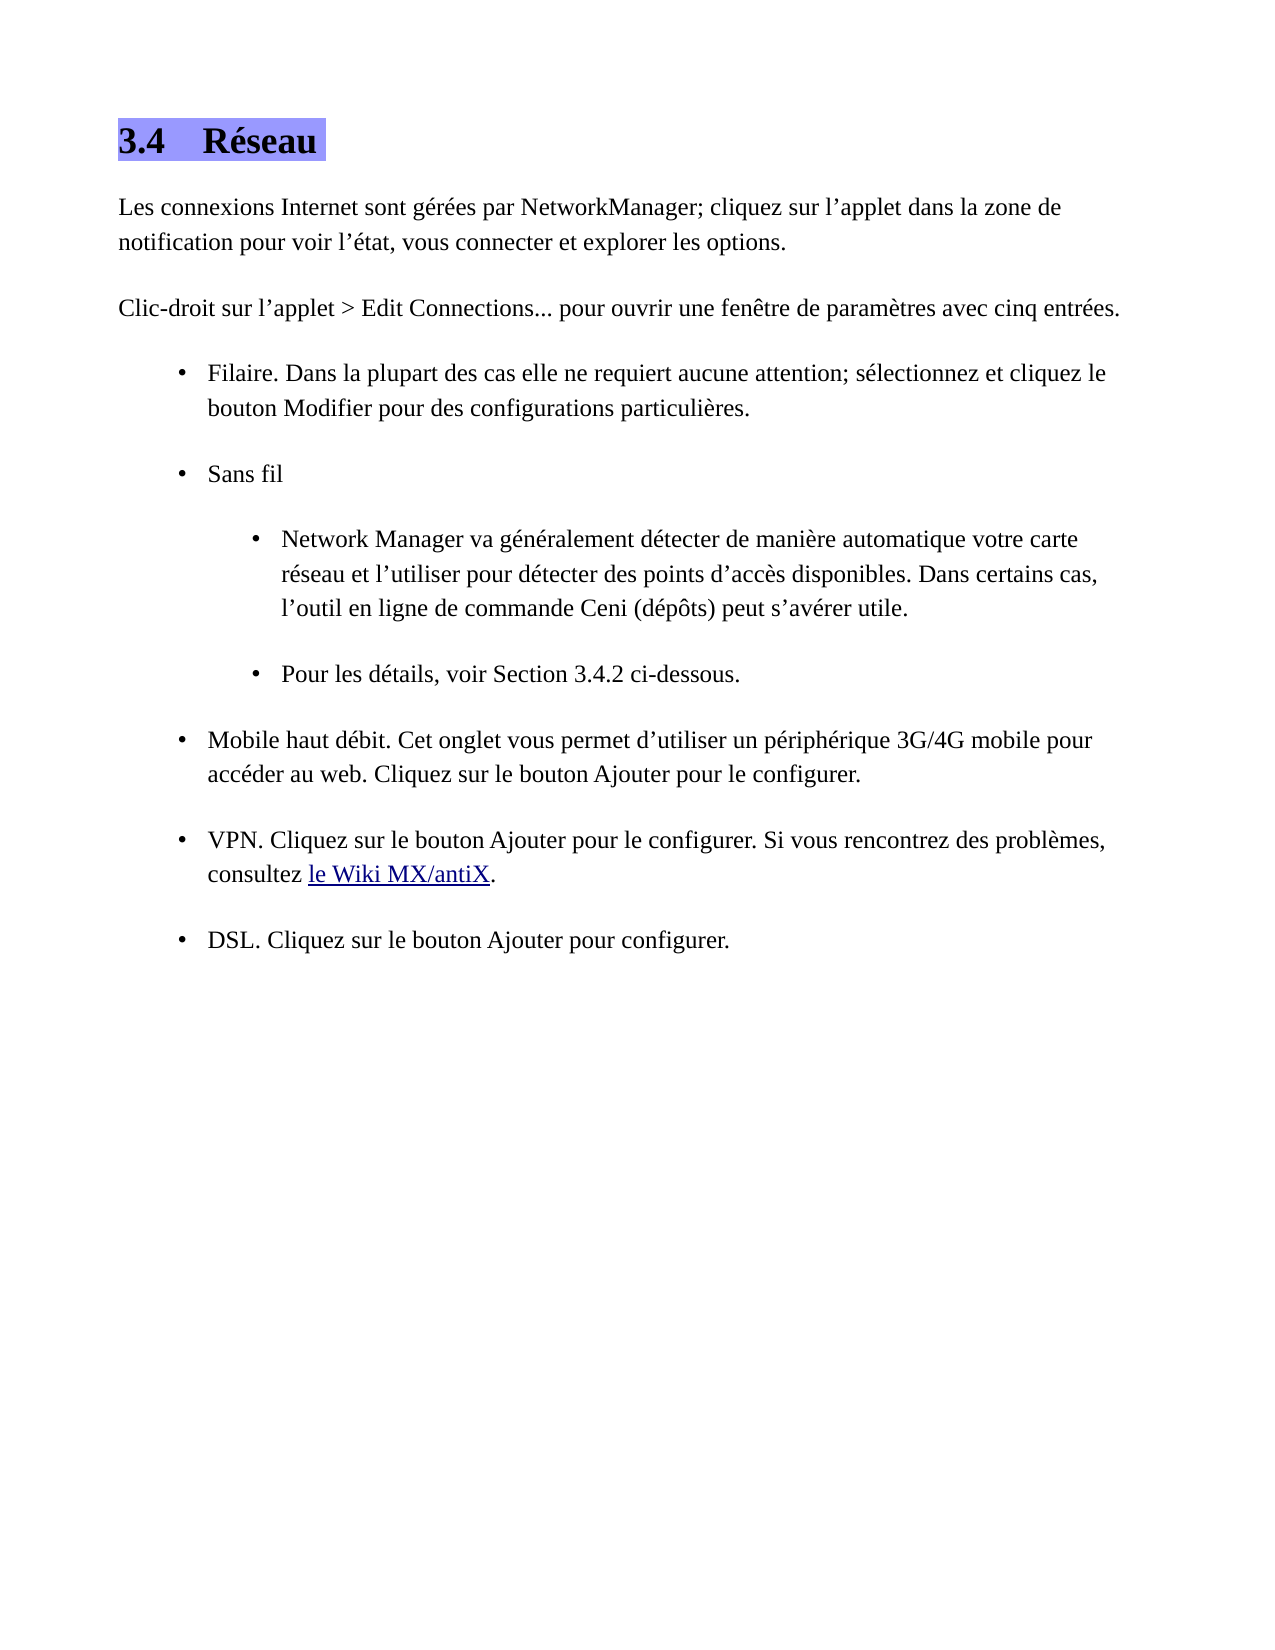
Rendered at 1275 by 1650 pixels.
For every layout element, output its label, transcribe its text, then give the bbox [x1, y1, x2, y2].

list VPN. Cliquez sur le bouton Ajouter pour le configurer. Si vous rencontrez des problèmes, consultez le Wiki MX/antiX. [178, 825, 1141, 888]
list DSL. Cliquez sur le bouton Ajouter pour configurer. [178, 925, 1141, 954]
subtitle 3.4 Réseau [326, 118, 1157, 161]
list Filaire. Dans la plupart des cas elle ne requiert aucune attention; sélectionnez et cliquez le bouton Modifier pour des configurations particulières. [178, 358, 1141, 422]
list Network Manager va généralement détecter de manière automatique votre carte réseau et l’utiliser pour détecter des points d’accès disponibles. Dans certains cas, l’outil en ligne de commande Ceni (dépôts) peut s’avérer utile. [252, 524, 1141, 622]
list Pour les détails, voir Section 3.4.2 ci-dessous. [252, 659, 1141, 688]
list Sans fil [178, 459, 1141, 487]
list Mobile haut débit. Cet onglet vous permet d’utiliser un périphérique 3G/4G mobile pour accéder au web. Cliquez sur le bouton Ajouter pour le configurer. [178, 725, 1141, 788]
text Les connexions Internet sont gérées par NetworkManager; cliquez sur l’applet dans la zone de notification pour voir l’état, vous connecter et explorer les options. [118, 192, 1157, 256]
text Clic-droit sur l’applet > Edit Connections... pour ouvrir une fenêtre de paramètres avec cinq entrées. [118, 293, 1157, 321]
